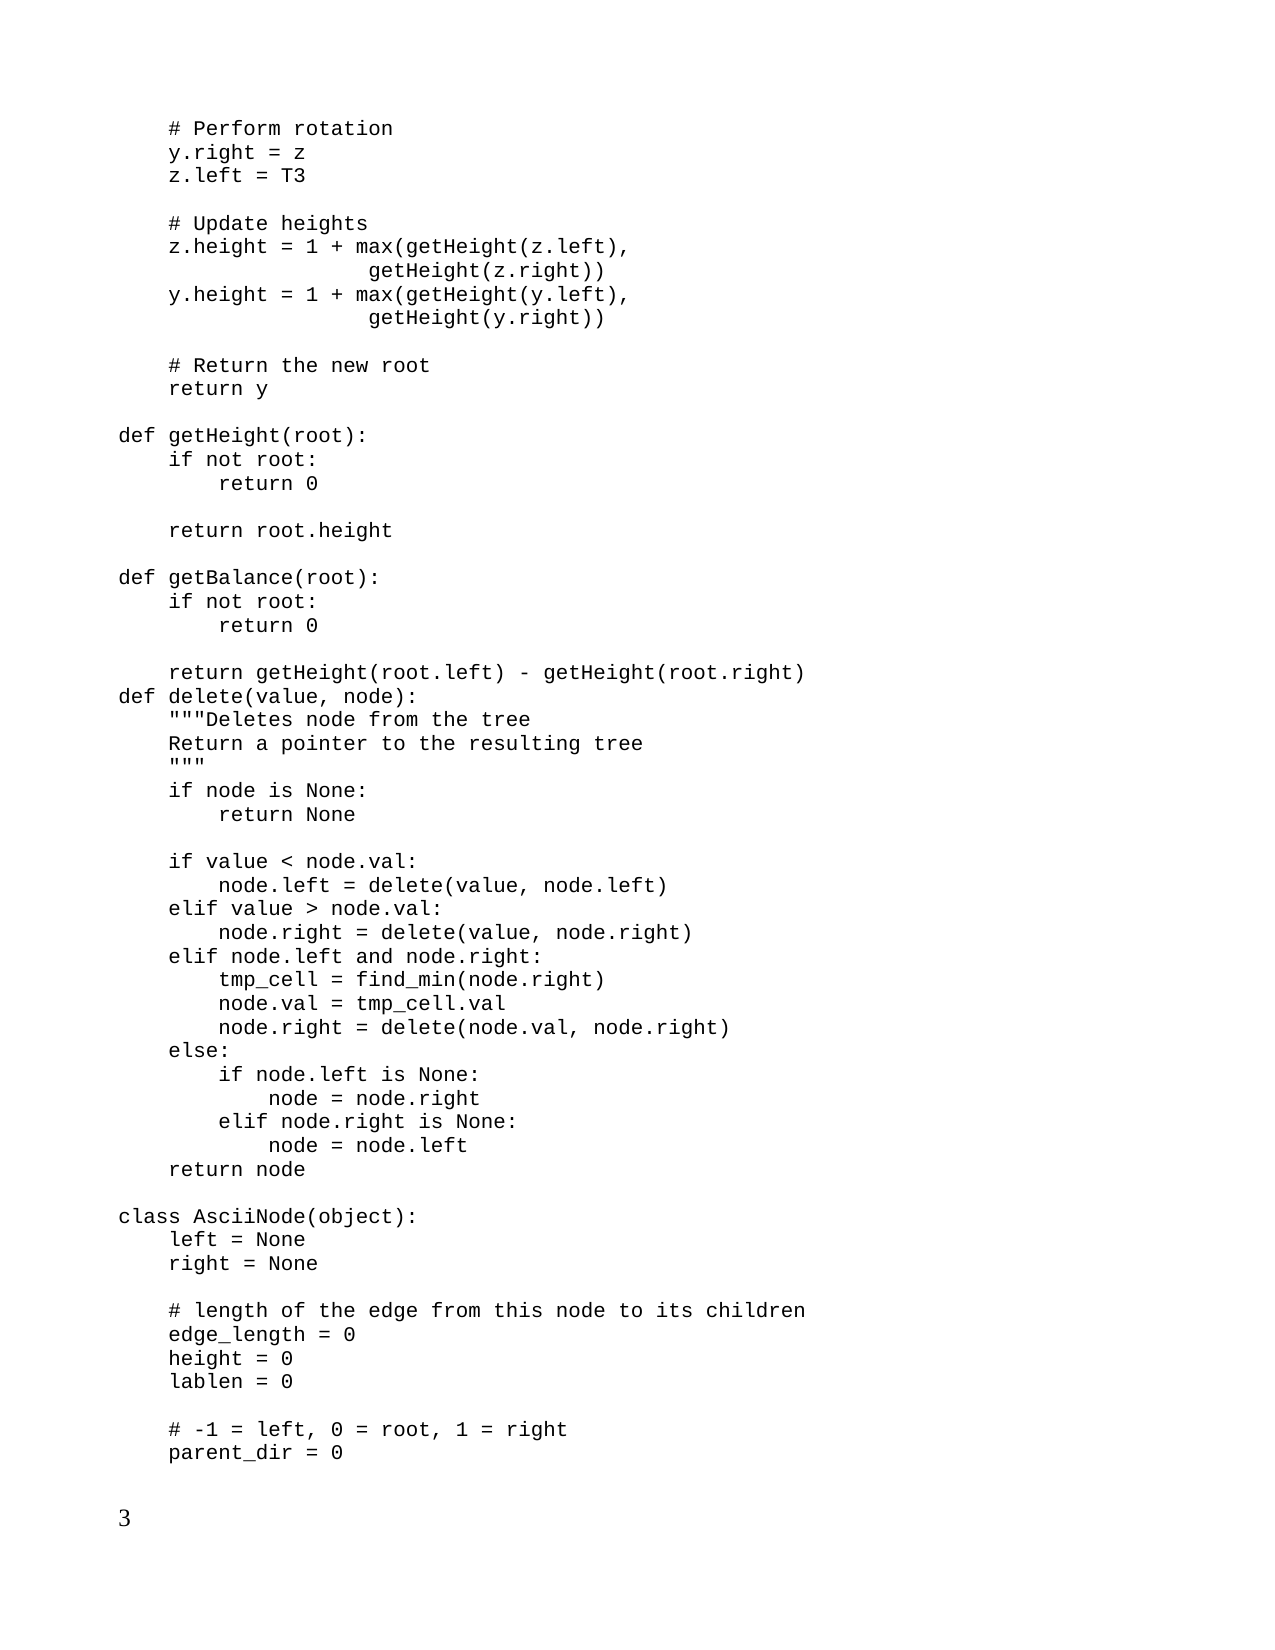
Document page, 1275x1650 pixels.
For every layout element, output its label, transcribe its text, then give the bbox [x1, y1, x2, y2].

text # Perform rotation y.right = z z.left = T3 # Update heights z.height = 1 + max(getHeight(z.left), getHeight(z.right)) y.height = 1 + max(getHeight(y.left), getHeight(y.right)) # Return the new root return y def getHeight(root): if not root: return 0 return root.height def getBalance(root): if not root: return 0 return getHeight(root.left) - getHeight(root.right) def delete(value, node): """Deletes node from the tree Return a pointer to the resulting tree """ if node is None: return None if value < node.val: node.left = delete(value, node.left) elif value > node.val: node.right = delete(value, node.right) elif node.left and node.right: tmp_cell = find_min(node.right) node.val = tmp_cell.val node.right = delete(node.val, node.right) else: if node.left is None: node = node.right elif node.right is None: node = node.left return node class AsciiNode(object): left = None right = None # length of the edge from this node to its children edge_length = 0 height = 0 lablen = 0 # -1 = left, 0 = root, 1 = right parent_dir = 0 [118, 118, 1157, 1466]
